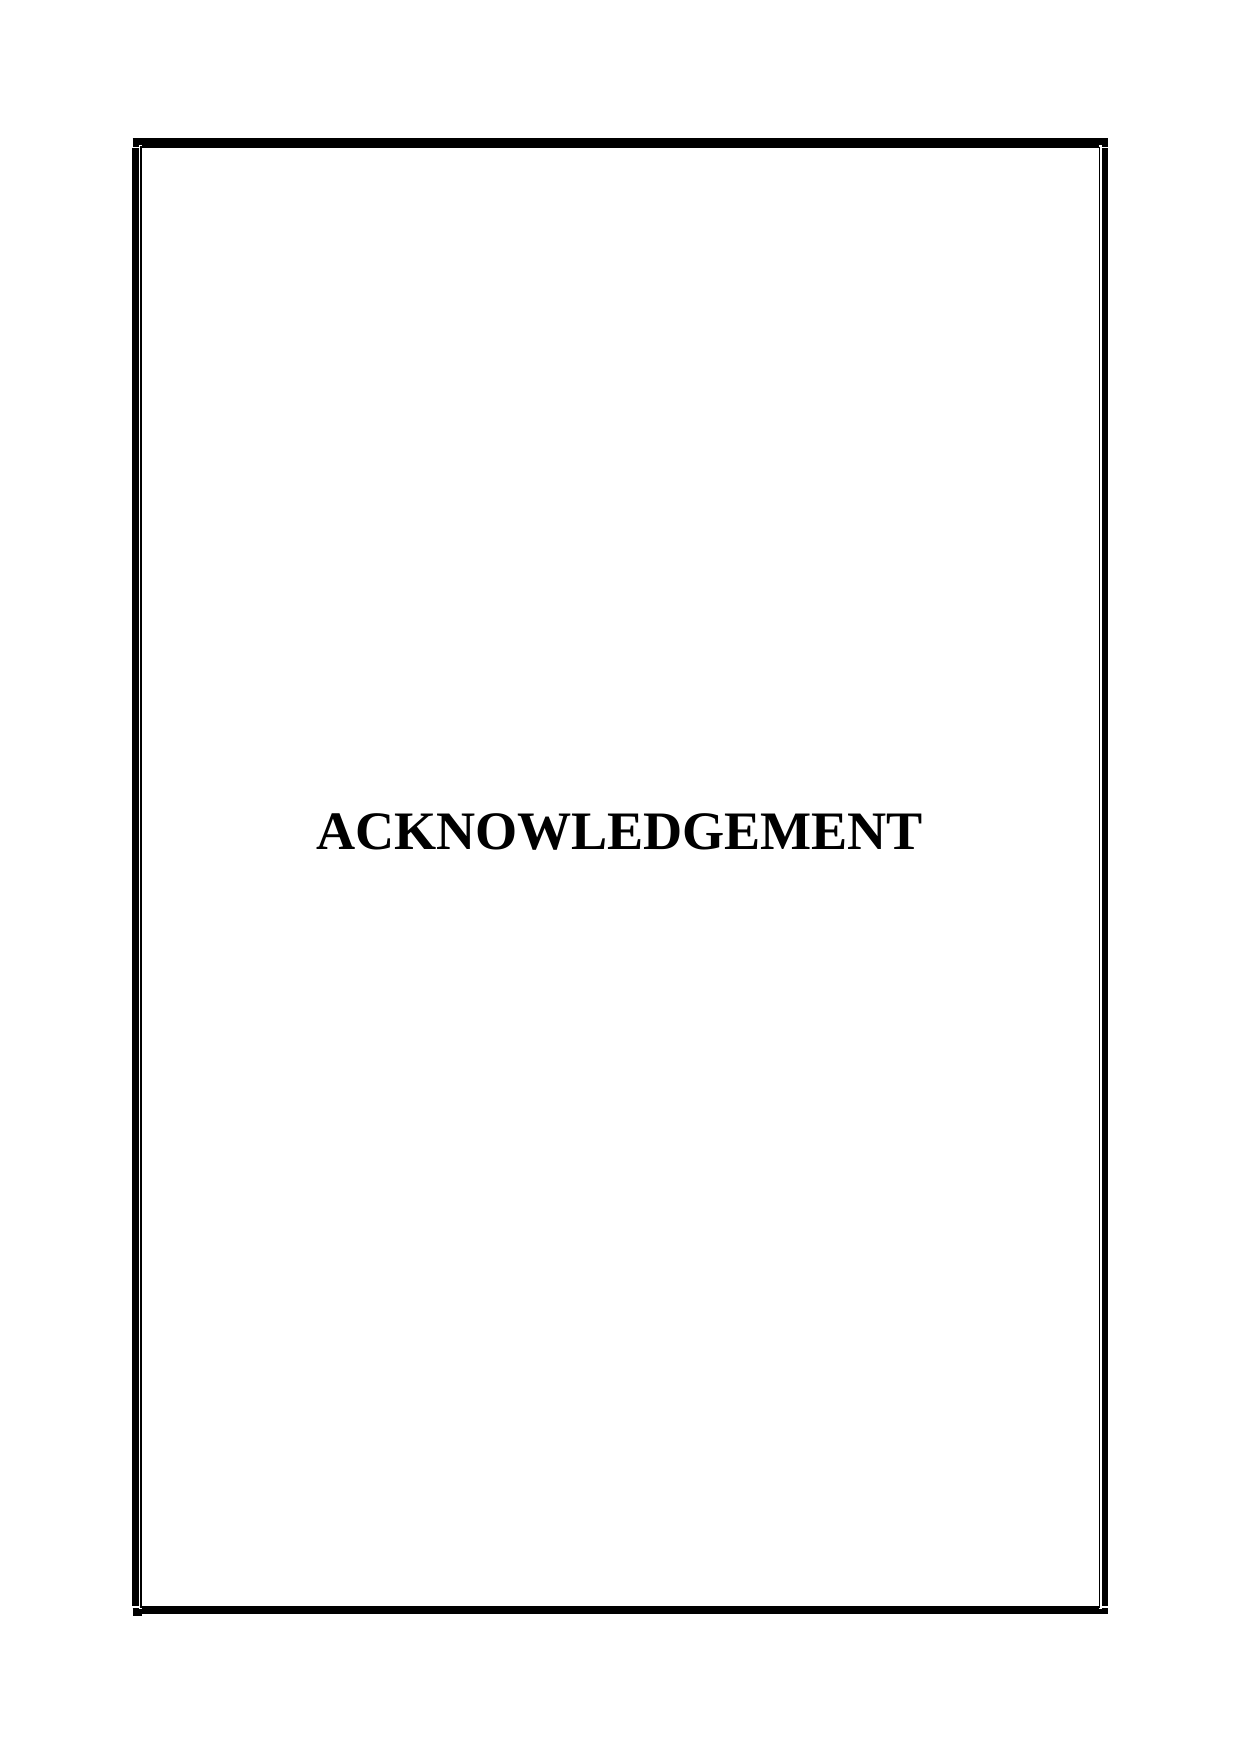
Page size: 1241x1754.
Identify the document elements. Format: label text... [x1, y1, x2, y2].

subtitle ACKNOWLEDGEMENT [316, 798, 1090, 861]
